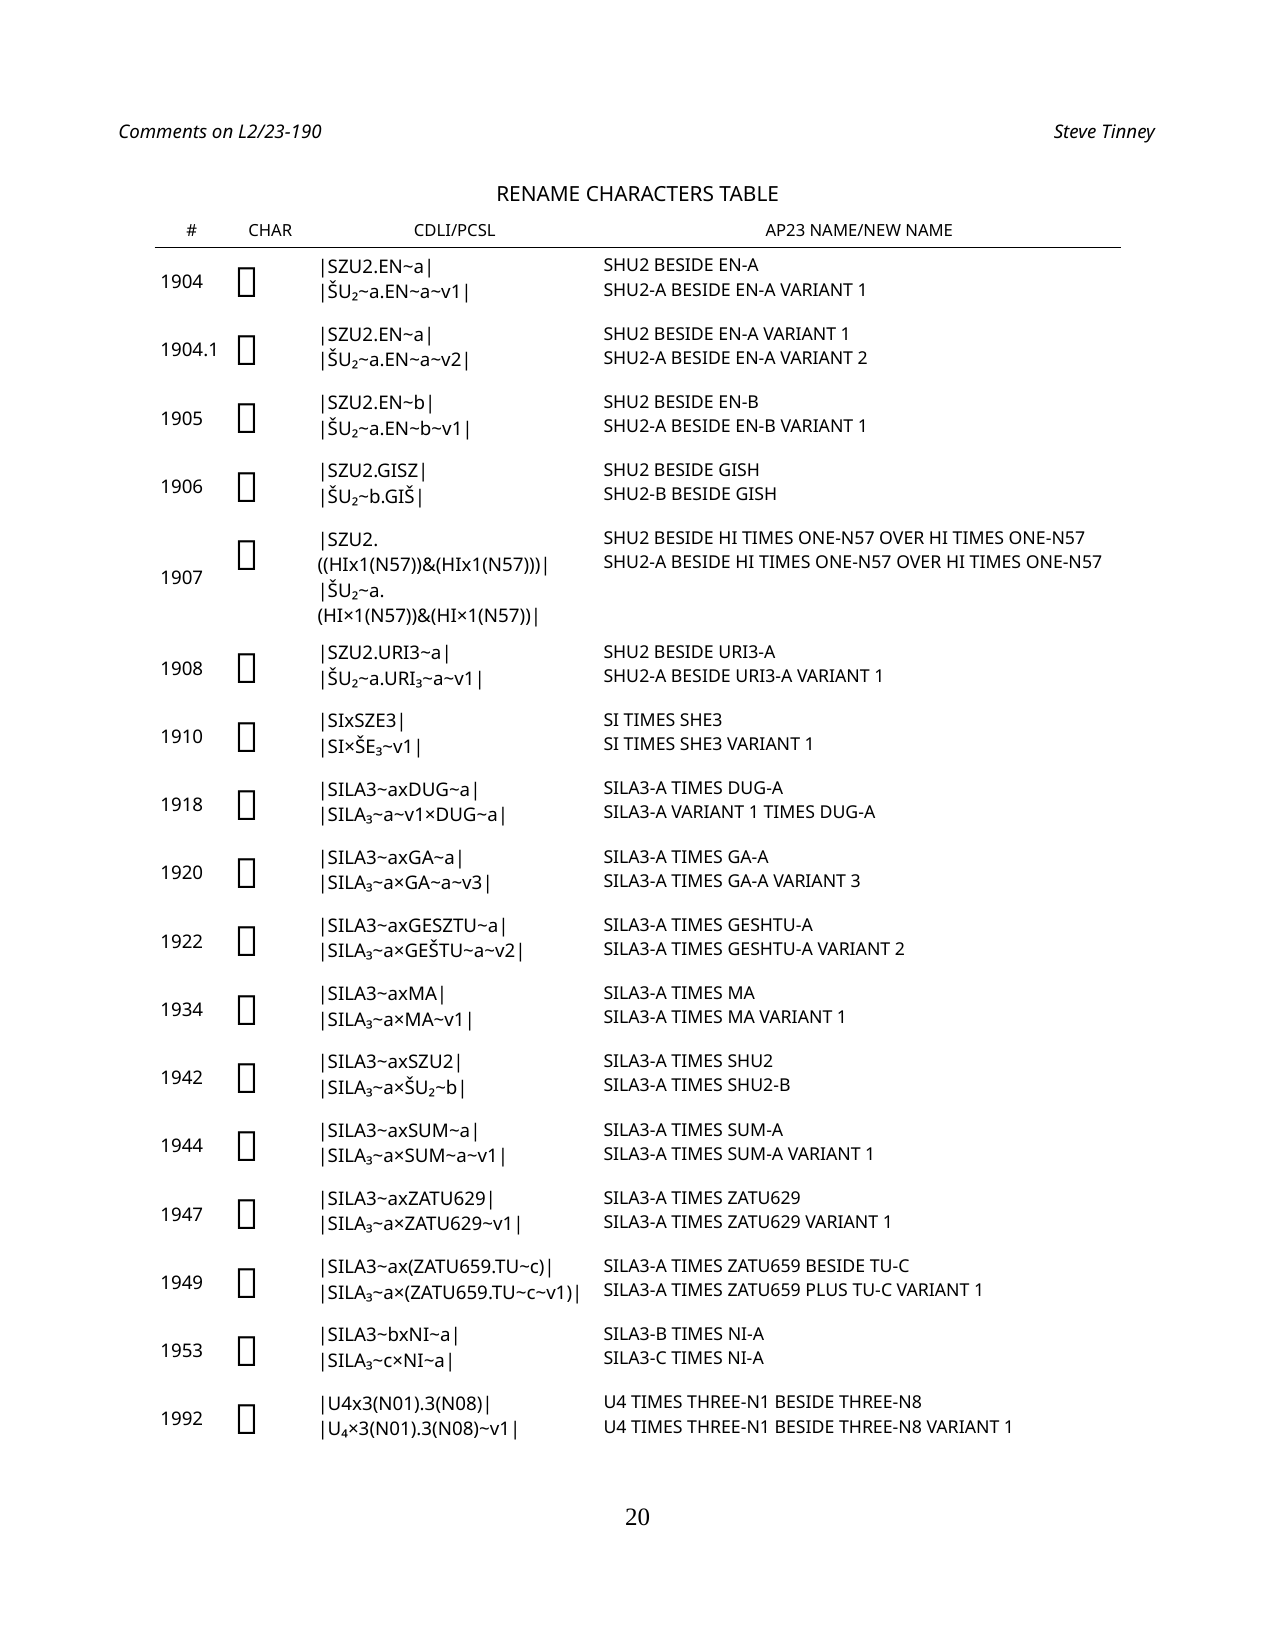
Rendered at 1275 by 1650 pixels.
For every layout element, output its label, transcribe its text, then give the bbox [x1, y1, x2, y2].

table_cell 𒸁 [228, 315, 312, 384]
table_cell 1947 [155, 1180, 228, 1248]
table_cell SHU2 BESIDE EN-A VARIANT 1 SHU2-A BESIDE EN-A VARIANT 2 [598, 315, 1121, 384]
table_cell |SILA3~axSUM~a| |SILA₃~a×SUM~a~v1| [312, 1111, 597, 1179]
table_cell 𒸀 [228, 248, 312, 315]
table_cell 𒸭 [228, 1180, 312, 1248]
table_cell 𒸠 [228, 975, 312, 1043]
table_cell 1992 [155, 1384, 228, 1452]
table_cell |SILA3~axGESZTU~a| |SILA₃~a×GEŠTU~a~v2| [312, 907, 597, 975]
table_cell SHU2 BESIDE HI TIMES ONE-N57 OVER HI TIMES ONE-N57 SHU2-A BESIDE HI TIMES ONE-N57 OVER HI TIMES ONE-N57 [598, 520, 1121, 634]
table_cell SILA3-A TIMES ZATU659 BESIDE TU-C SILA3-A TIMES ZATU659 PLUS TU-C VARIANT 1 [598, 1248, 1121, 1316]
table_cell CDLI/PCSL [312, 213, 597, 247]
table_cell SHU2 BESIDE URI3-A SHU2-A BESIDE URI3-A VARIANT 1 [598, 634, 1121, 702]
table_cell 1905 [155, 384, 228, 452]
table_cell |SILA3~bxNI~a| |SILA₃~c×NI~a| [312, 1316, 597, 1384]
table_cell 𒸄 [228, 520, 312, 634]
table_cell SHU2 BESIDE GISH SHU2-B BESIDE GISH [598, 452, 1121, 520]
table_cell SILA3-A TIMES GESHTU-A SILA3-A TIMES GESHTU-A VARIANT 2 [598, 907, 1121, 975]
table_cell 1920 [155, 838, 228, 907]
table_cell SILA3-B TIMES NI-A SILA3-C TIMES NI-A [598, 1316, 1121, 1384]
table_cell |SILA3~axDUG~a| |SILA₃~a~v1×DUG~a| [312, 770, 597, 838]
table_cell 1934 [155, 975, 228, 1043]
table_header RENAME CHARACTERS TABLE [155, 173, 1121, 213]
table_cell 𒸔 [228, 907, 312, 975]
table_cell 1944 [155, 1111, 228, 1179]
table_cell SI TIMES SHE3 SI TIMES SHE3 VARIANT 1 [598, 702, 1121, 770]
table_cell 1922 [155, 907, 228, 975]
table_cell 𒸨 [228, 1043, 312, 1111]
table_cell |SILA3~ax(ZATU659.TU~c)| |SILA₃~a×(ZATU659.TU~c~v1)| [312, 1248, 597, 1316]
table_cell |SIxSZE3| |SI×ŠE₃~v1| [312, 702, 597, 770]
table_cell 𒸪 [228, 1111, 312, 1179]
table_cell |SILA3~axGA~a| |SILA₃~a×GA~a~v3| [312, 838, 597, 907]
table_cell 1906 [155, 452, 228, 520]
table_cell 1904.1 [155, 315, 228, 384]
table_cell SHU2 BESIDE EN-A SHU2-A BESIDE EN-A VARIANT 1 [598, 248, 1121, 315]
table_cell 1949 [155, 1248, 228, 1316]
table_cell SILA3-A TIMES SHU2 SILA3-A TIMES SHU2-B [598, 1043, 1121, 1111]
table_cell 𒸏 [228, 770, 312, 838]
table_cell SILA3-A TIMES ZATU629 SILA3-A TIMES ZATU629 VARIANT 1 [598, 1180, 1121, 1248]
table_cell 𒸒 [228, 838, 312, 907]
table_cell SHU2 BESIDE EN-B SHU2-A BESIDE EN-B VARIANT 1 [598, 384, 1121, 452]
table_cell |U4x3(N01).3(N08)| |U₄×3(N01).3(N08)~v1| [312, 1384, 597, 1452]
table_cell # [155, 213, 228, 247]
table_cell 1908 [155, 634, 228, 702]
table_cell 1910 [155, 702, 228, 770]
table_cell 𒸂 [228, 384, 312, 452]
table_cell 1918 [155, 770, 228, 838]
table_cell 𒸯 [228, 1248, 312, 1316]
table_cell 𒸇 [228, 702, 312, 770]
table_cell 𒸅 [228, 634, 312, 702]
table_cell |SILA3~axSZU2| |SILA₃~a×ŠU₂~b| [312, 1043, 597, 1111]
table_cell |SZU2.((HIx1(N57))&(HIx1(N57)))| |ŠU₂~a.(HI×1(N57))&(HI×1(N57))| [312, 520, 597, 634]
table_cell |SILA3~axMA| |SILA₃~a×MA~v1| [312, 975, 597, 1043]
table_cell SILA3-A TIMES GA-A SILA3-A TIMES GA-A VARIANT 3 [598, 838, 1121, 907]
table_cell 𒸳 [228, 1316, 312, 1384]
table_cell SILA3-A TIMES DUG-A SILA3-A VARIANT 1 TIMES DUG-A [598, 770, 1121, 838]
table_cell 1904 [155, 248, 228, 315]
table_cell |SZU2.GISZ| |ŠU₂~b.GIŠ| [312, 452, 597, 520]
table_cell |SZU2.EN~a| |ŠU₂~a.EN~a~v2| [312, 315, 597, 384]
table_cell |SILA3~axZATU629| |SILA₃~a×ZATU629~v1| [312, 1180, 597, 1248]
table_cell 1907 [155, 520, 228, 634]
table_cell 𒸃 [228, 452, 312, 520]
table_cell U4 TIMES THREE-N1 BESIDE THREE-N8 U4 TIMES THREE-N1 BESIDE THREE-N8 VARIANT 1 [598, 1384, 1121, 1452]
table_cell SILA3-A TIMES SUM-A SILA3-A TIMES SUM-A VARIANT 1 [598, 1111, 1121, 1179]
table_cell AP23 NAME/NEW NAME [598, 213, 1121, 247]
table_cell 1942 [155, 1043, 228, 1111]
table_cell |SZU2.EN~b| |ŠU₂~a.EN~b~v1| [312, 384, 597, 452]
table_cell |SZU2.URI3~a| |ŠU₂~a.URI₃~a~v1| [312, 634, 597, 702]
table_cell 𒹚 [228, 1384, 312, 1452]
table_cell CHAR [228, 213, 312, 247]
table_cell |SZU2.EN~a| |ŠU₂~a.EN~a~v1| [312, 248, 597, 315]
table_cell 1953 [155, 1316, 228, 1384]
table_cell SILA3-A TIMES MA SILA3-A TIMES MA VARIANT 1 [598, 975, 1121, 1043]
